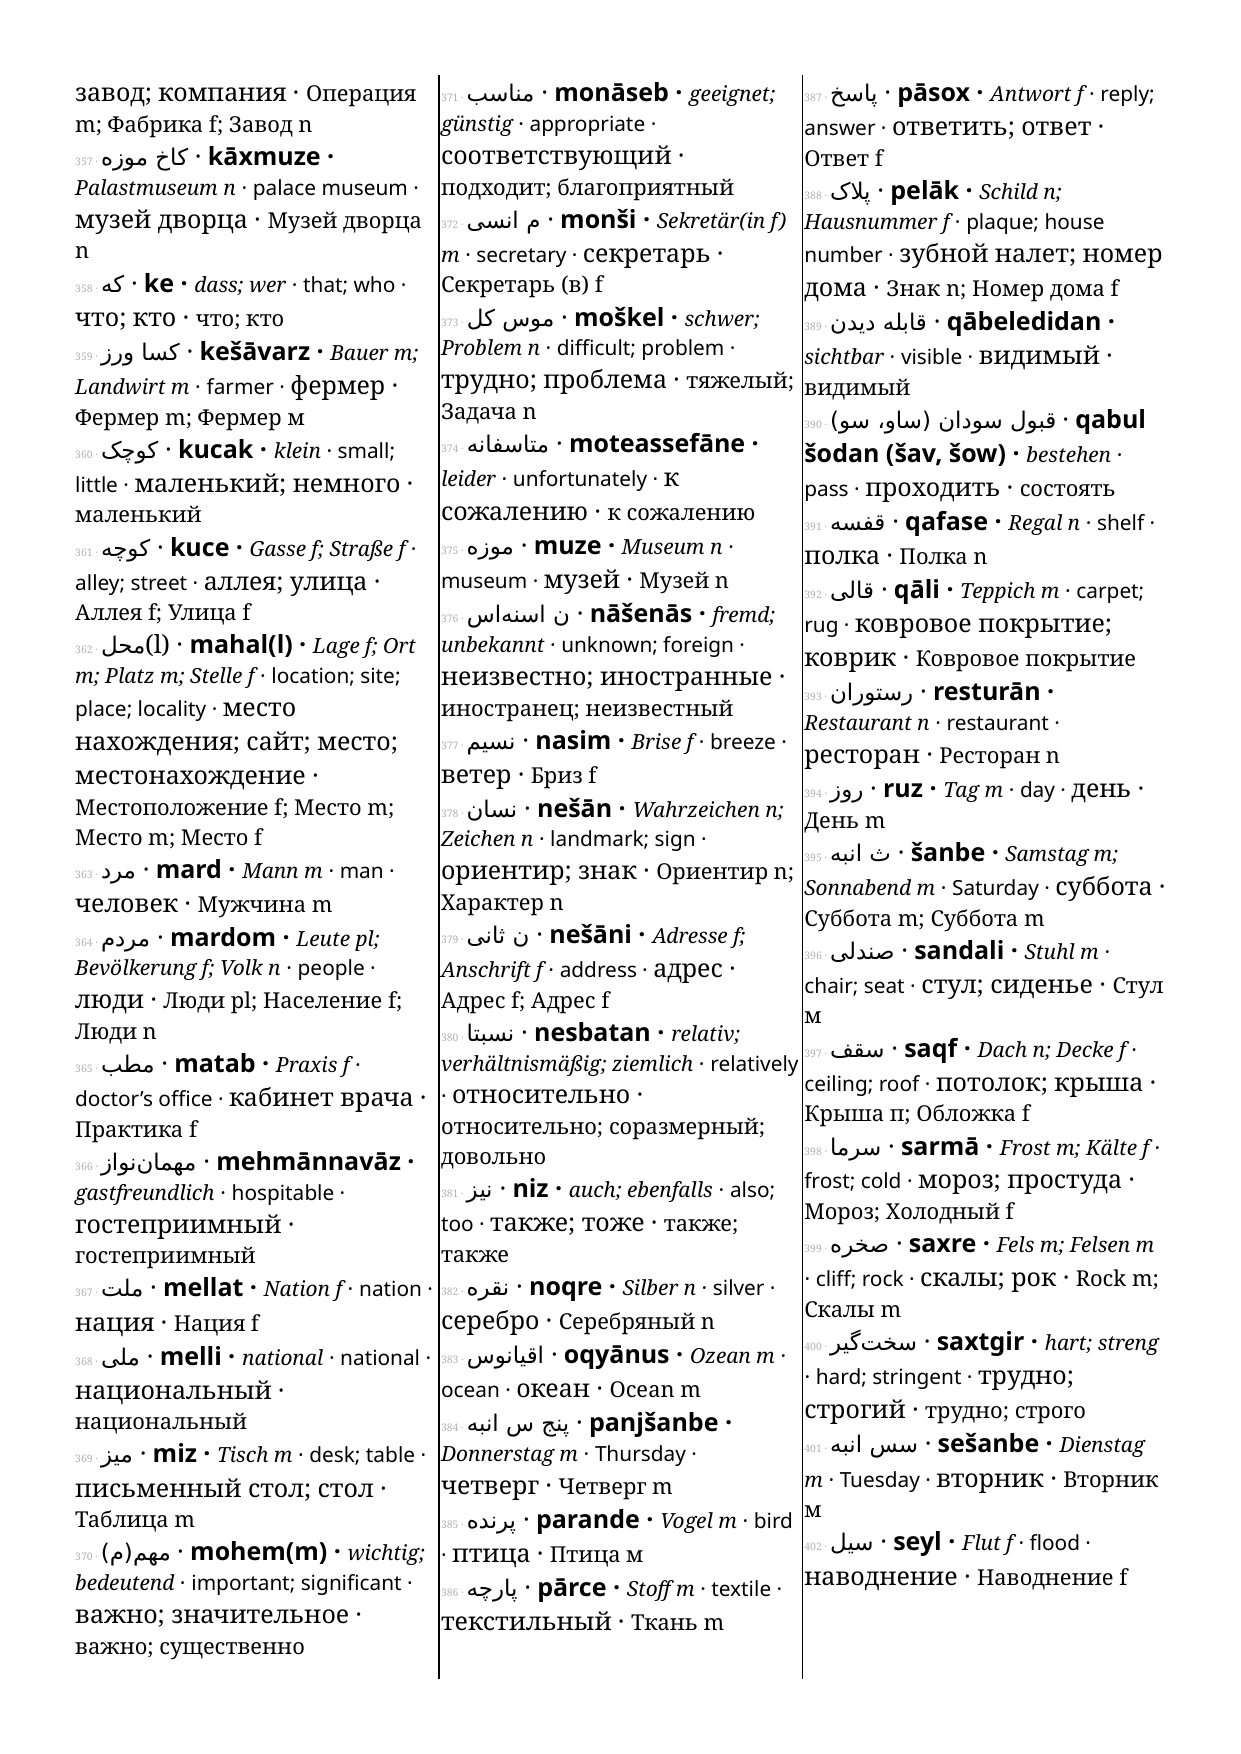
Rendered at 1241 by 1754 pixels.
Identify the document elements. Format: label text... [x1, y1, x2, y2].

text 393 · رستوران · resturān · Restaurant n · restaurant · ресторан · Ресторан n [804, 674, 1166, 771]
text 396 · صندلی · sandali · Stuhl m · chair; seat · стул; сиденье · Стул м [804, 932, 1166, 1030]
text 375 · موزه · muze · Museum n · museum · музей · Музей n [441, 528, 799, 596]
text 386 · پارچه · pārce · Stoff m · textile · текстильный · Ткань m [441, 1570, 799, 1638]
text 390 · قبول سودان (ساو، سو) · qabul šodan (šav, šow) · bestehen · pass · проходить · состоять [804, 401, 1166, 504]
text 387 · پاسخ · pāsox · Antwort f · reply; answer · ответить; ответ · Ответ f [804, 75, 1166, 173]
text 374 · متاسفانه · moteassefāne · leider · unfortunately · к сожалению · к сожалению [441, 426, 799, 528]
text 372 · م انسی · monši · Sekretär(in f) m · secretary · секретарь · Секретарь (в) f [441, 201, 799, 299]
text 385 · پرنده · parande · Vogel m · bird · птица · Птица м [441, 1502, 799, 1570]
text 369 · میز · miz · Tisch m · desk; table · письменный стол; стол · Таблица m [75, 1436, 436, 1534]
text 373 · مو‌س کل · moškel · schwer; Problem n · difficult; problem · трудно; проблема · тяжелый; Задача n [441, 299, 799, 426]
text 371 · مناسب · monāseb · geeignet; günstig · appropriate · соответствующий · подходит; благоприятный [441, 75, 799, 201]
text 358 · که · ke · dass; wer · that; who · что; кто · что; кто [75, 265, 436, 333]
text 388 · پلاک · pelāk · Schild n; Hausnummer f · plaque; house number · зубной налет; номер дома · Знак n; Номер дома f [804, 173, 1166, 303]
text 391 · قفسه · qafase · Regal n · shelf · полка · Полка n [804, 504, 1166, 572]
text 384 · پنج س انبه · panjšanbe · Donnerstag m · Thursday · четверг · Четверг m [441, 1405, 799, 1502]
text 362 · محل(l) · mahal(l) · Lage f; Ort m; Platz m; Stelle f · location; site; place; locality · место нахождения; сайт; место; местонахождение · Местоположение f; Место m; Место m; Место f [75, 627, 436, 851]
text 364 · مردم · mardom · Leute pl; Bevölkerung f; Volk n · people · люди · Люди pl; Население f; Люди n [75, 919, 436, 1046]
text 367 · ملت · mellat · Nation f · nation · нация · Нация f [75, 1270, 436, 1338]
text 359 · کسا ورز · kešāvarz · Bauer m; Landwirt m · farmer · фермер · Фермер m; Фермер м [75, 333, 436, 431]
text 379 · ن ثانی · nešāni · Adresse f; Anschrift f · address · адрес · Адрес f; Адрес f [441, 917, 799, 1015]
text 370 · مهم(م) · mohem(m) · wichtig; bedeutend · important; significant · важно; значительное · важно; существенно [75, 1534, 436, 1660]
text 365 · مطب · matab · Praxis f · doctor’s office · кабинет врача · Практика f [75, 1046, 436, 1144]
text 381 · نیز · niz · auch; ebenfalls · also; too · также; тоже · также; также [441, 1171, 799, 1269]
text 383 · اقیانوس · oqyānus · Ozean m · ocean · океан · Ocean m [441, 1337, 799, 1405]
text 394 · روز · ruz · Tag m · day · день · День m [804, 771, 1166, 834]
text 400 · سخت‌گیر · saxtgir · hart; streng · hard; stringent · трудно; строгий · трудно; строго [804, 1324, 1166, 1426]
text 378 · نسا‌ن · nešān · Wahrzeichen n; Zeichen n · landmark; sign · ориентир; знак · Ориентир n; Характер n [441, 790, 799, 917]
text 399 · صخره · saxre · Fels m; Felsen m · cliff; rock · скалы; рок · Rock m; Скалы m [804, 1226, 1166, 1324]
text 389 · قابله دیدن · qābeledidan · sichtbar · visible · видимый · видимый [804, 303, 1166, 401]
text 398 · سرما · sarmā · Frost m; Kälte f · frost; cold · мороз; простуда · Мороз; Холодный f [804, 1128, 1166, 1226]
text 368 · ملی · melli · national · national · национальный · национальный [75, 1338, 436, 1436]
text 377 · نسیم · nasim · Brise f · breeze · ветер · Бриз f [441, 722, 799, 790]
text 395 · ث انبه · šanbe · Samstag m; Sonnabend m · Saturday · суббота · Суббота m; Суббота m [804, 834, 1166, 932]
text 357 · کاخ موزه · kāxmuze · Palastmuseum n · palace museum · музей дворца · Музей дворца n [75, 139, 436, 265]
text 356 · کارخانه · kārxāne · Betrieb m; Fabrik f; Werk n · factory; company · завод; компания · Операция m; Фабрика f; Завод n [75, 75, 436, 139]
text 363 · مرد · mard · Mann m · man · человек · Мужчина m [75, 851, 436, 919]
text 361 · کوچه · kuce · Gasse f; Straße f · alley; street · аллея; улица · Аллея f; Улица f [75, 529, 436, 627]
text 360 · کوچک · kucak · klein · small; little · маленький; немного · маленький [75, 431, 436, 529]
text 366 · مهمان‌نواز · mehmānnavāz · gastfreundlich · hospitable · гостеприимный · гостеприимный [75, 1144, 436, 1270]
text 397 · سقف · saqf · Dach n; Decke f · ceiling; roof · потолок; крыша · Крыша п; Обложка f [804, 1030, 1166, 1128]
text 382 · نقره · noqre · Silber n · silver · серебро · Серебряный n [441, 1269, 799, 1337]
text 380 · نسبتا · nesbatan · relativ; verhältnismäßig; ziemlich · relatively · относительно · относительно; соразмерный; довольно [441, 1015, 799, 1171]
text 376 · ن اسنه‌‌اس · nāšenās · fremd; unbekannt · unknown; foreign · неизвестно; иностранные · иностранец; неизвестный [441, 596, 799, 722]
text 402 · سیل · seyl · Flut f · flood · наводнение · Наводнение f [804, 1524, 1166, 1592]
text 392 · قالی · qāli · Teppich m · carpet; rug · ковровое покрытие; коврик · Ковровое покрытие [804, 572, 1166, 674]
text 401 · سس انبه · sešanbe · Dienstag m · Tuesday · вторник · Вторник м [804, 1426, 1166, 1524]
